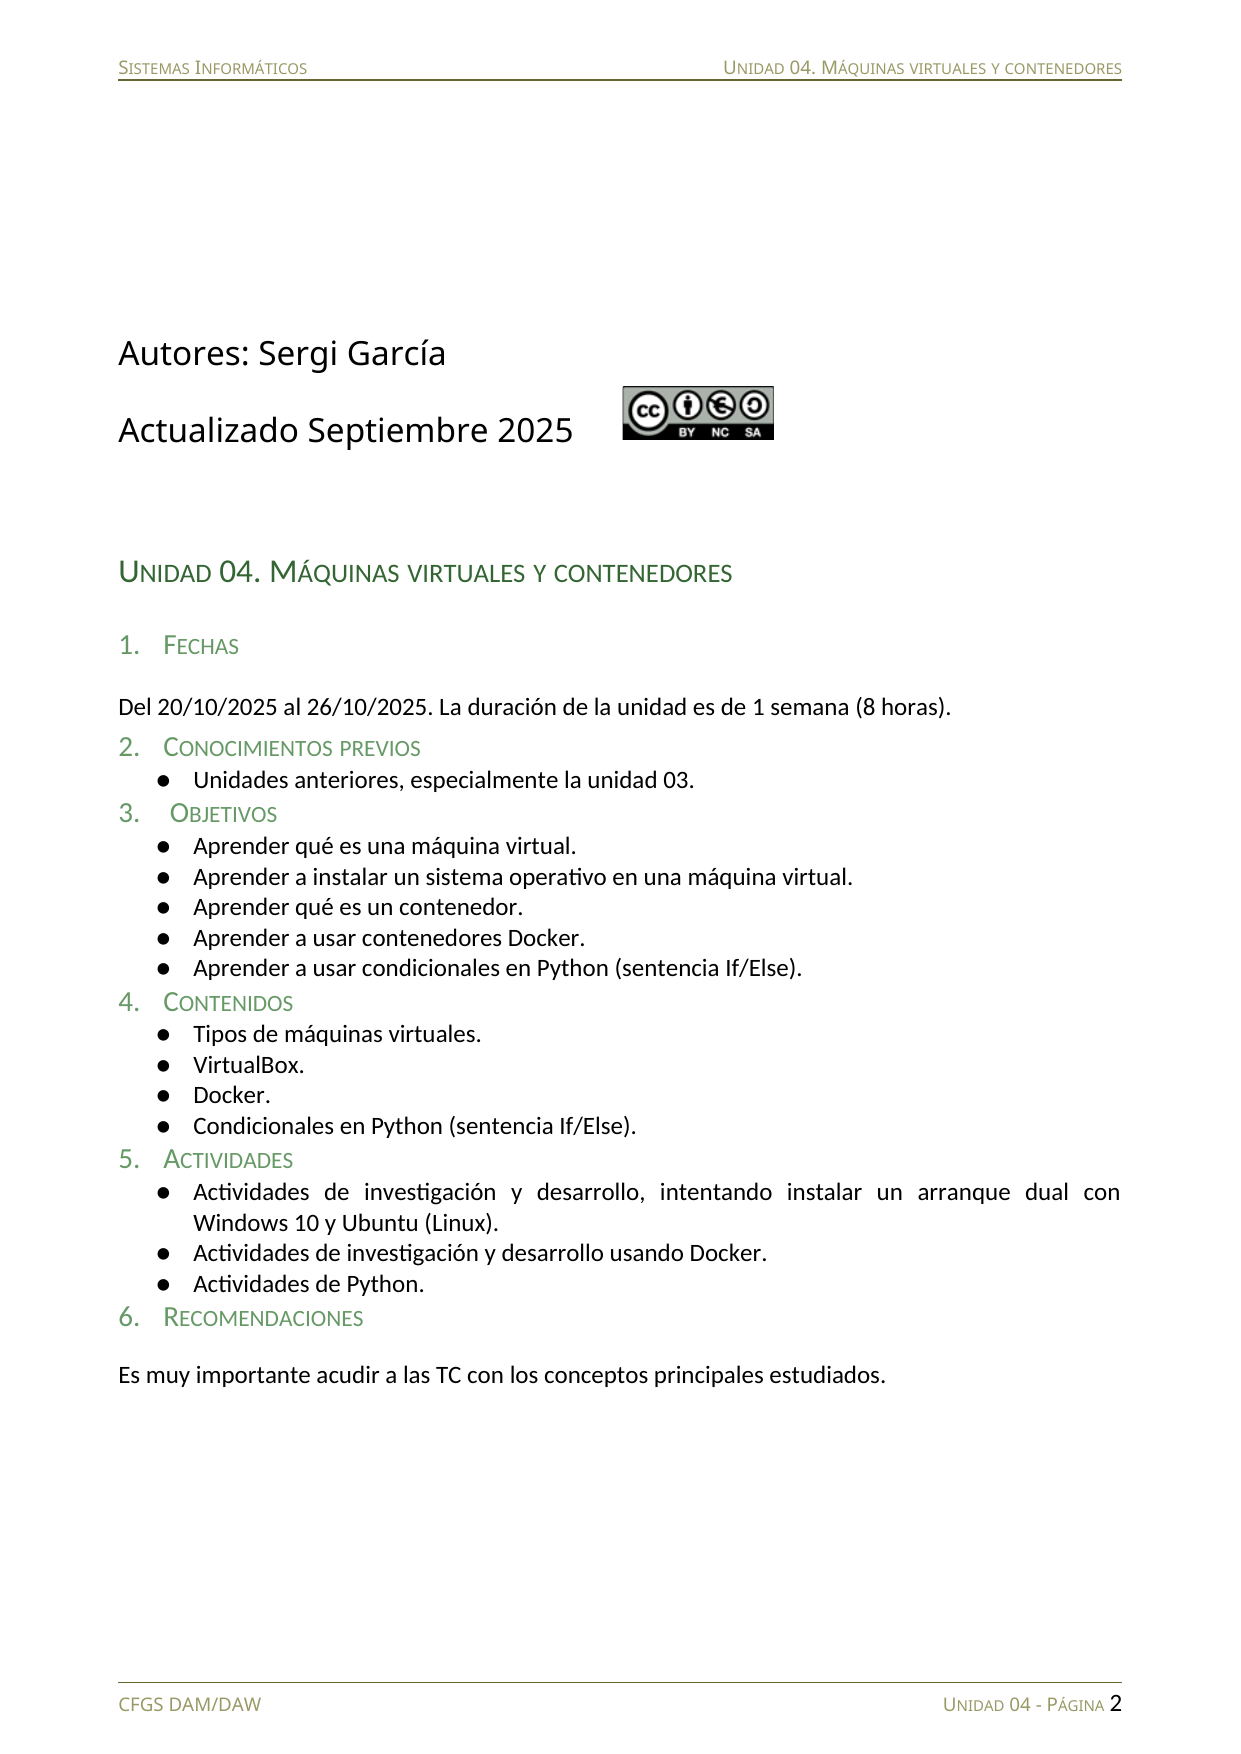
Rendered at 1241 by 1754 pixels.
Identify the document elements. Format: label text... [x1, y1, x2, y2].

text Es muy importante acudir a las TC con los conceptos principales estudiados. [118, 1359, 1122, 1389]
list Condicionales en Python (sentencia If/Else). [156, 1110, 1122, 1141]
text Unidad 04. Máquinas virtuales y contenedores [118, 550, 1122, 591]
subtitle Fechas [118, 626, 1122, 661]
text Del 20/10/2025 al 26/10/2025. La duración de la unidad es de 1 semana (8 horas). [118, 691, 1122, 722]
subtitle Recomendaciones [118, 1298, 1122, 1334]
list Unidades anteriores, especialmente la unidad 03. [156, 764, 1122, 794]
list VirtualBox. [156, 1049, 1122, 1079]
list Actividades de investigación y desarrollo, intentando instalar un arranque dual con Windows 10 y Ubuntu (Linux). [156, 1176, 1122, 1237]
list Aprender a usar contenedores Docker. [156, 922, 1122, 952]
list Aprender qué es una máquina virtual. [156, 830, 1122, 861]
list Aprender a usar condicionales en Python (sentencia If/Else). [156, 952, 1122, 983]
subtitle Objetivos [118, 794, 1122, 830]
list Aprender qué es un contenedor. [156, 891, 1122, 922]
picture [622, 386, 774, 440]
list Aprender a instalar un sistema operativo en una máquina virtual. [156, 861, 1122, 891]
subtitle Actividades [118, 1141, 1122, 1176]
list Tipos de máquinas virtuales. [156, 1018, 1122, 1049]
list Actividades de Python. [156, 1268, 1122, 1298]
subtitle Contenidos [118, 983, 1122, 1018]
list Actividades de investigación y desarrollo usando Docker. [156, 1237, 1122, 1268]
list Docker. [156, 1079, 1122, 1110]
text Actualizado Septiembre 2025 [118, 407, 1122, 453]
text Autores: Sergi García [118, 329, 1122, 375]
subtitle Conocimientos previos [118, 728, 1122, 764]
